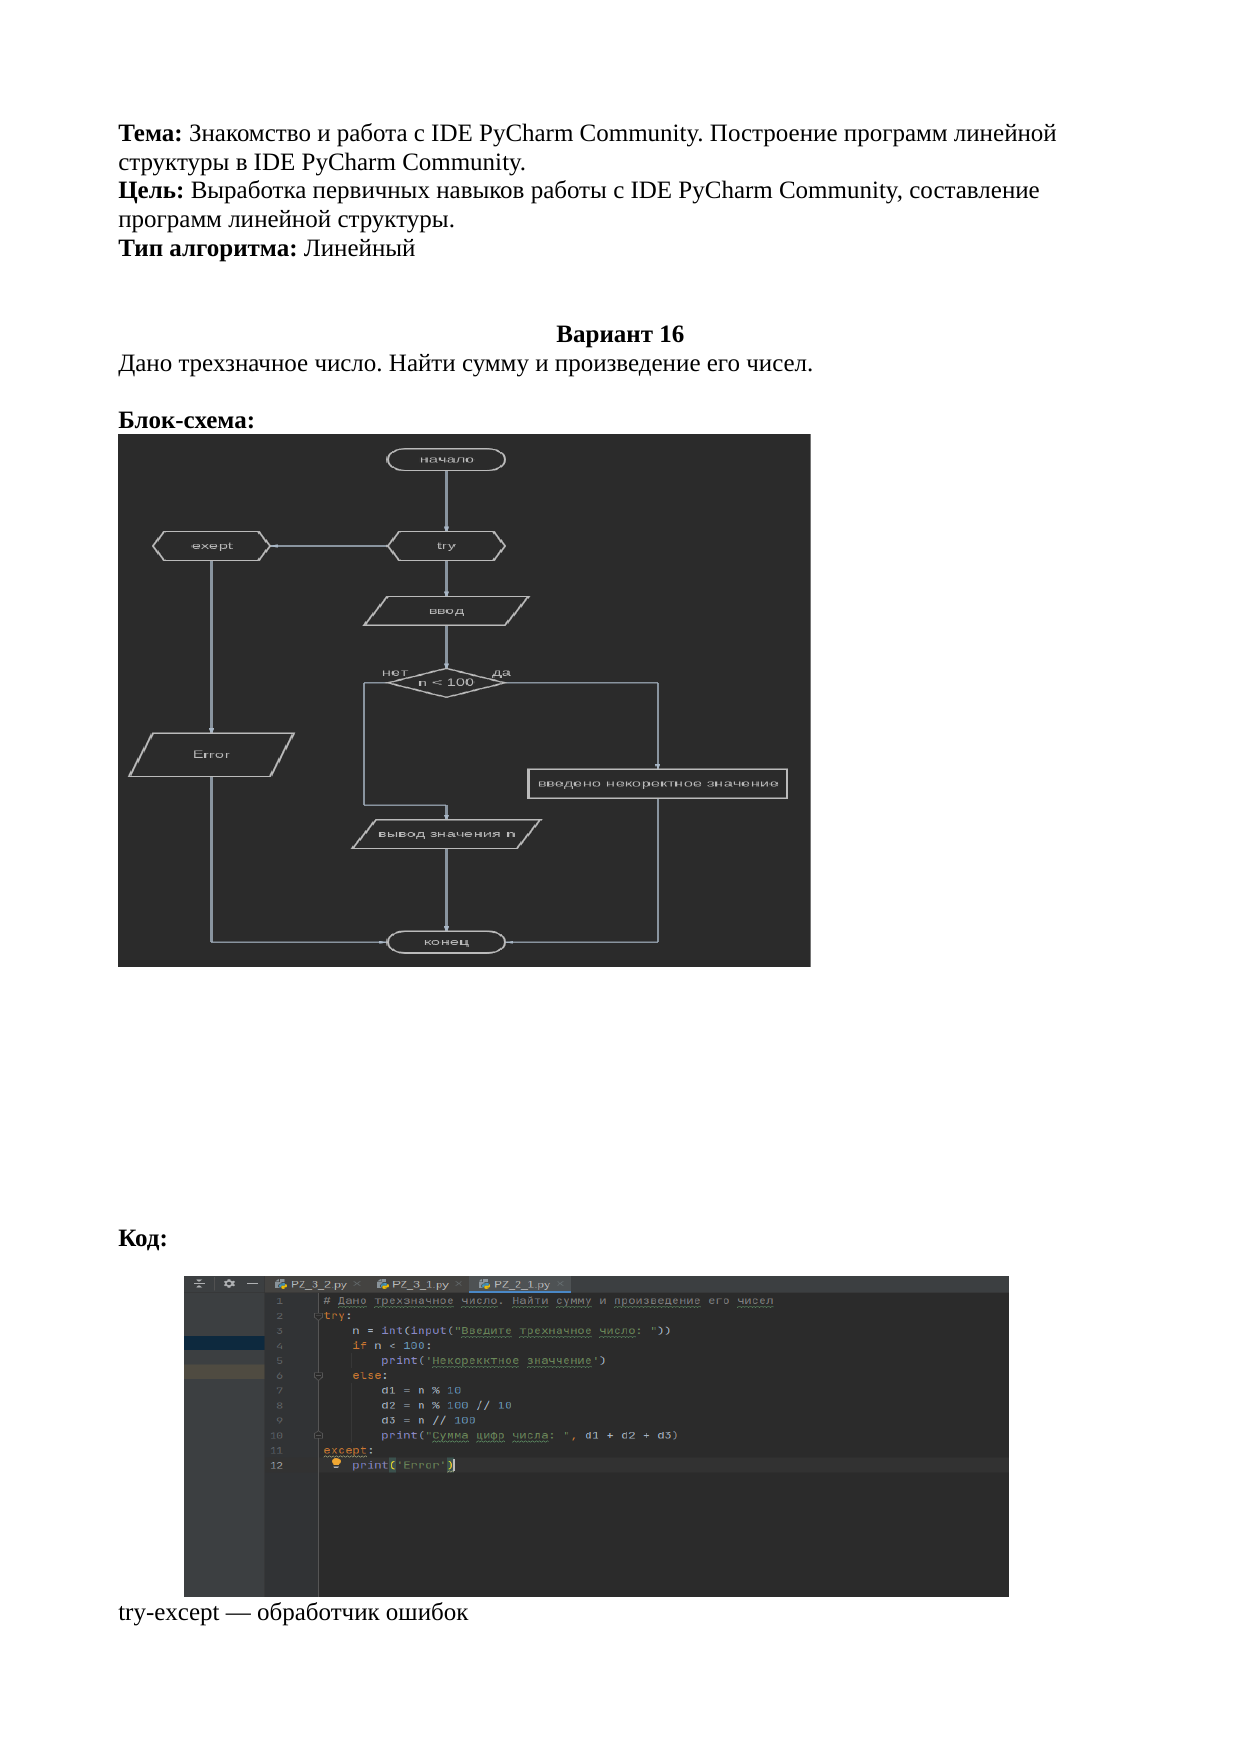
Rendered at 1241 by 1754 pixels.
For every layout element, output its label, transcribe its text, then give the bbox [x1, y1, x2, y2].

text Код: [118, 1223, 1122, 1252]
text try-except — обработчик ошибок [118, 1252, 1122, 1626]
text Блок-схема: [118, 406, 1122, 434]
picture [184, 1276, 662, 1551]
text Тема: Знакомство и работа с IDE PyCharm Community. Построение программ линейной структуры в IDE PyCharm Community. [118, 118, 1122, 176]
text Дано трехзначное число. Найти сумму и произведение его чисел. [118, 348, 1122, 377]
text Цель: Выработка первичных навыков работы с IDE PyCharm Community, составление программ линейной структуры. [118, 176, 1122, 233]
picture [118, 434, 811, 967]
text Вариант 16 [118, 319, 1122, 348]
text Тип алгоритма: Линейный [118, 233, 1122, 262]
